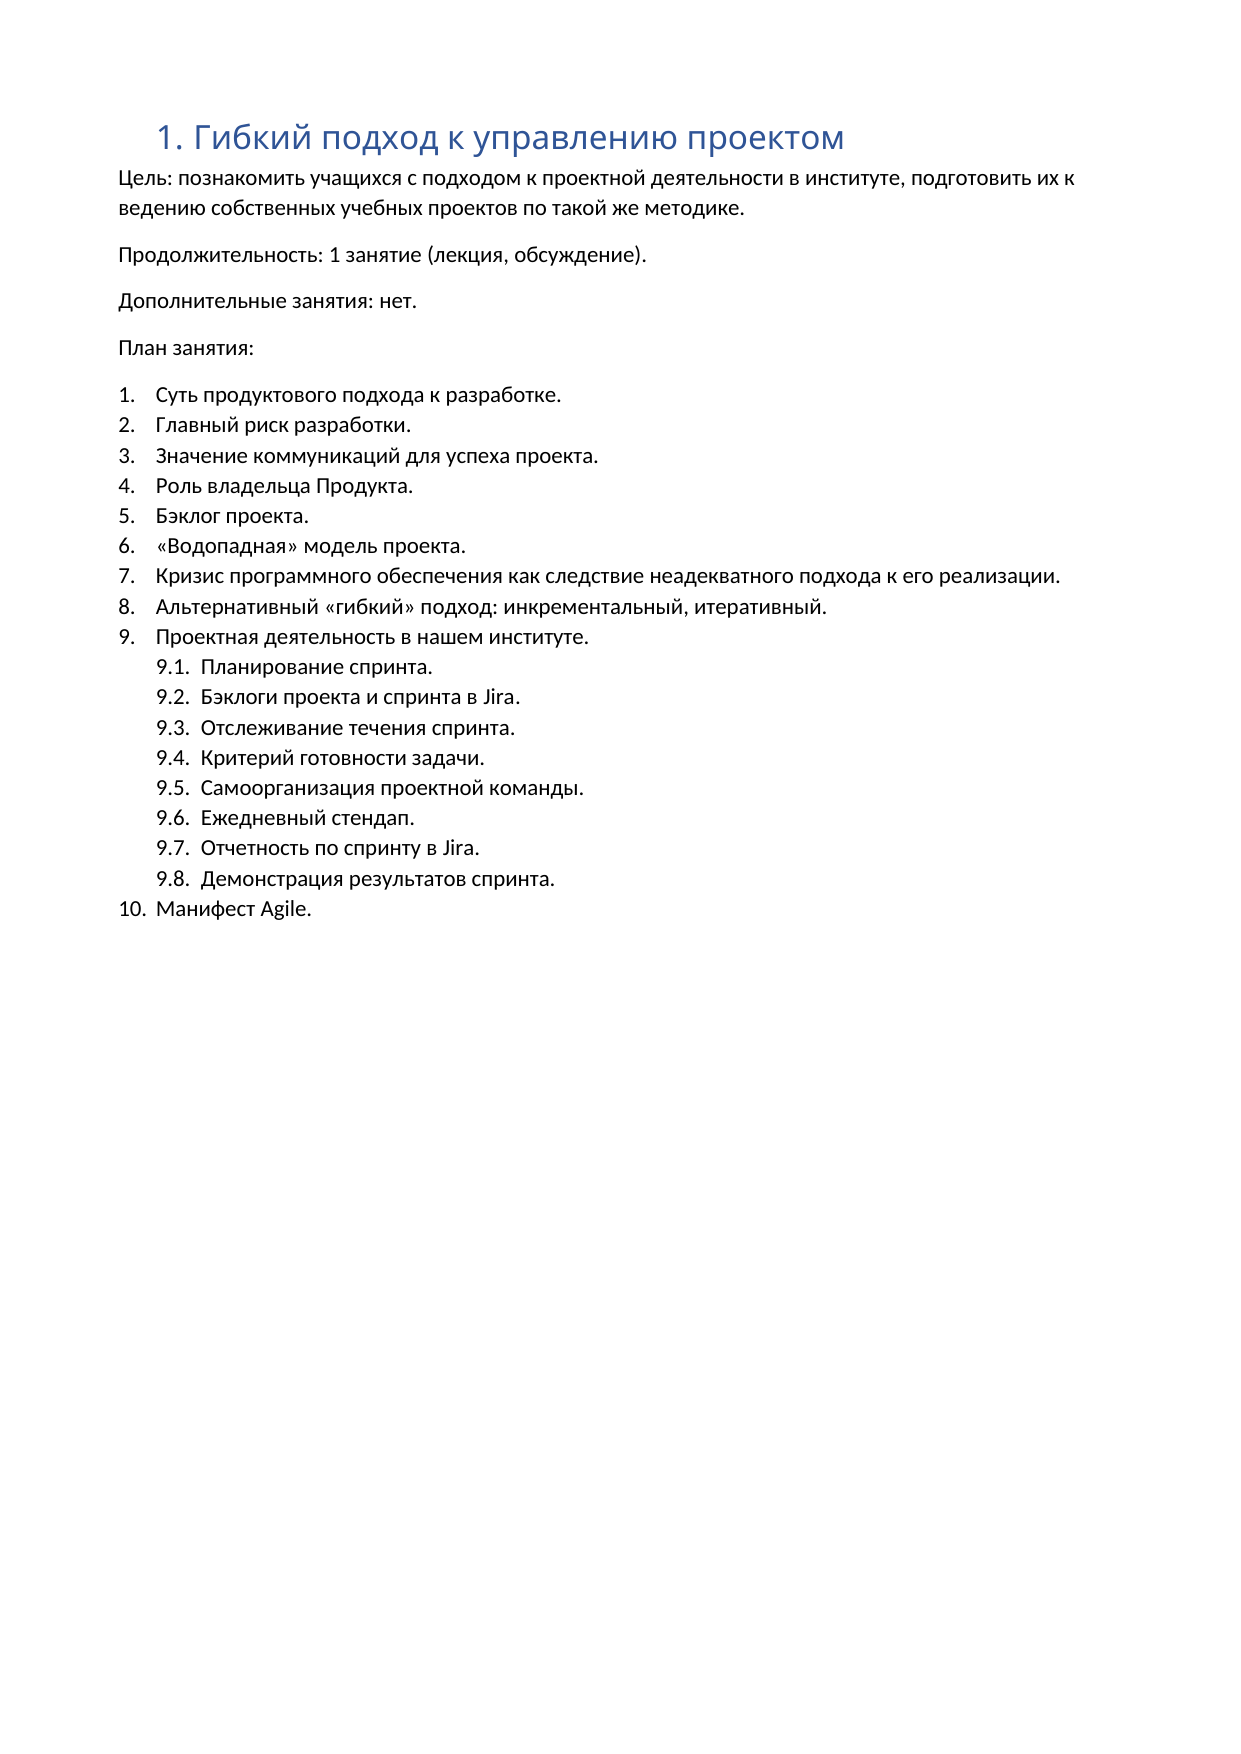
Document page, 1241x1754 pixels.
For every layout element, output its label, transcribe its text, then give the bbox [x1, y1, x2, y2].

list Ежедневный стендап. [156, 803, 1152, 831]
list Демонстрация результатов спринта. [156, 864, 1152, 892]
list Значение коммуникаций для успеха проекта. [118, 441, 1152, 469]
list Суть продуктового подхода к разработке. [118, 380, 1152, 408]
list Отчетность по спринту в Jira. [156, 833, 1152, 861]
text План занятия: [118, 333, 1152, 361]
list Манифест Agile. [118, 894, 1152, 922]
text Дополнительные занятия: нет. [118, 287, 1152, 314]
list Кризис программного обеспечения как следствие неадекватного подхода к его реализации. [118, 562, 1152, 589]
subtitle Гибкий подход к управлению проектом [156, 114, 1152, 159]
list Главный риск разработки. [118, 411, 1152, 438]
list Самоорганизация проектной команды. [156, 773, 1152, 801]
list Альтернативный «гибкий» подход: инкрементальный, итеративный. [118, 592, 1152, 620]
list Критерий готовности задачи. [156, 743, 1152, 771]
list Бэклог проекта. [118, 501, 1152, 529]
list Отслеживание течения спринта. [156, 713, 1152, 741]
list Планирование спринта. [156, 652, 1152, 680]
list «Водопадная» модель проекта. [118, 531, 1152, 559]
list Проектная деятельность в нашем институте. [118, 622, 1152, 650]
list Бэклоги проекта и спринта в Jira. [156, 682, 1152, 710]
text Цель: познакомить учащихся с подходом к проектной деятельности в институте, подготовить их к ведению собственных учебных проектов по такой же методике. [118, 163, 1152, 221]
text Продолжительность: 1 занятие (лекция, обсуждение). [118, 240, 1152, 268]
list Роль владельца Продукта. [118, 471, 1152, 499]
